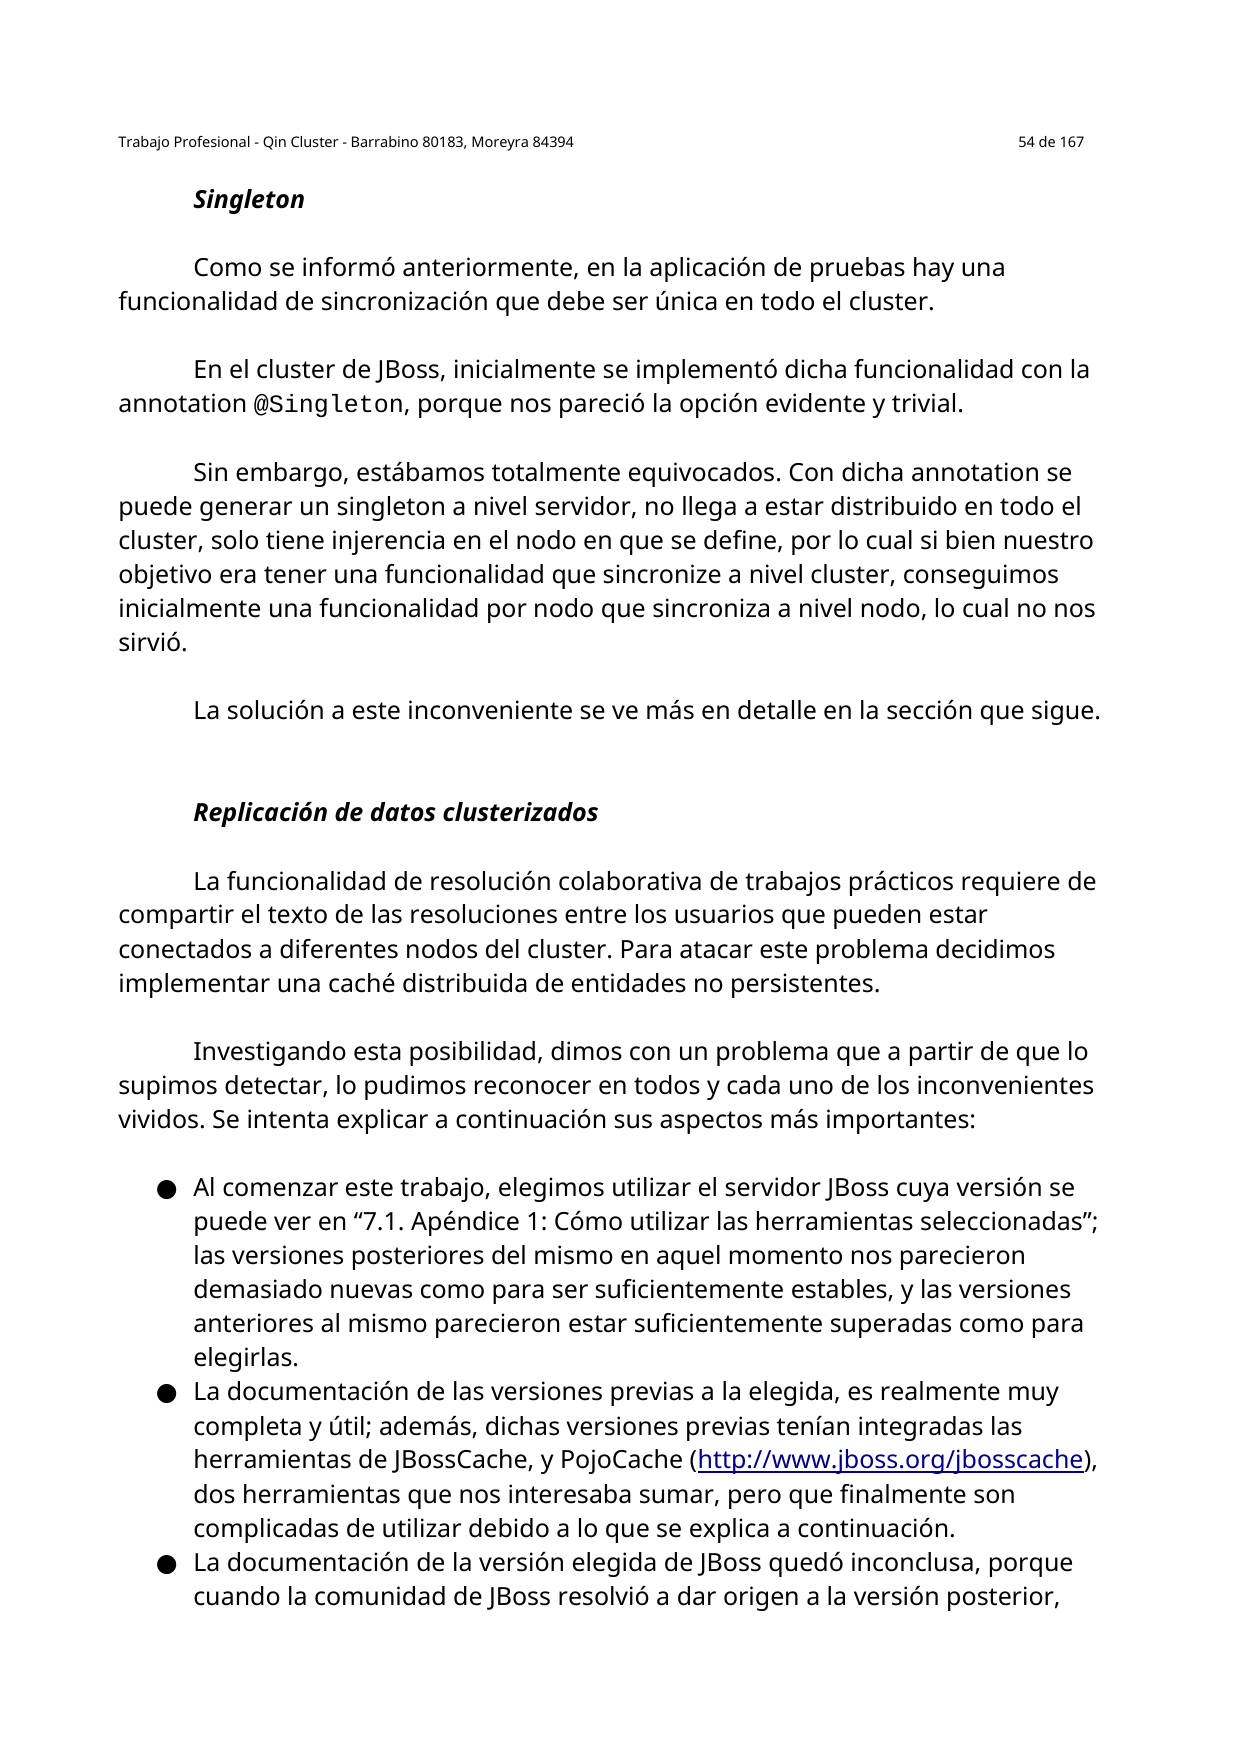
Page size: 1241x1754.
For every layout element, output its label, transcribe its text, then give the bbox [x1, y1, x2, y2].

list La documentación de las versiones previas a la elegida, es realmente muy completa y útil; además, dichas versiones previas tenían integradas las herramientas de JBossCache, y PojoCache (http://www.jboss.org/jbosscache), dos herramientas que nos interesaba sumar, pero que finalmente son complicadas de utilizar debido a lo que se explica a continuación. [156, 1374, 1122, 1544]
list La documentación de la versión elegida de JBoss quedó inconclusa, porque cuando la comunidad de JBoss resolvió a dar origen a la versión posterior, [156, 1544, 1122, 1612]
text Singleton [118, 182, 1122, 216]
list Al comenzar este trabajo, elegimos utilizar el servidor JBoss cuya versión se puede ver en “7.1. Apéndice 1: Cómo utilizar las herramientas seleccionadas”; las versiones posteriores del mismo en aquel momento nos parecieron demasiado nuevas como para ser suficientemente estables, y las versiones anteriores al mismo parecieron estar suficientemente superadas como para elegirlas. [156, 1170, 1122, 1374]
text Replicación de datos clusterizados [118, 795, 1122, 829]
text En el cluster de JBoss, inicialmente se implementó dicha funcionalidad con la annotation @Singleton, porque nos pareció la opción evidente y trivial. [118, 352, 1122, 420]
text La solución a este inconveniente se ve más en detalle en la sección que sigue. [118, 693, 1122, 727]
text Como se informó anteriormente, en la aplicación de pruebas hay una funcionalidad de sincronización que debe ser única en todo el cluster. [118, 250, 1122, 318]
text Sin embargo, estábamos totalmente equivocados. Con dicha annotation se puede generar un singleton a nivel servidor, no llega a estar distribuido en todo el cluster, solo tiene injerencia en el nodo en que se define, por lo cual si bien nuestro objetivo era tener una funcionalidad que sincronize a nivel cluster, conseguimos inicialmente una funcionalidad por nodo que sincroniza a nivel nodo, lo cual no nos sirvió. [118, 454, 1122, 659]
text Investigando esta posibilidad, dimos con un problema que a partir de que lo supimos detectar, lo pudimos reconocer en todos y cada uno de los inconvenientes vividos. Se intenta explicar a continuación sus aspectos más importantes: [118, 1033, 1122, 1136]
text La funcionalidad de resolución colaborativa de trabajos prácticos requiere de compartir el texto de las resoluciones entre los usuarios que pueden estar conectados a diferentes nodos del cluster. Para atacar este problema decidimos implementar una caché distribuida de entidades no persistentes. [118, 863, 1122, 999]
